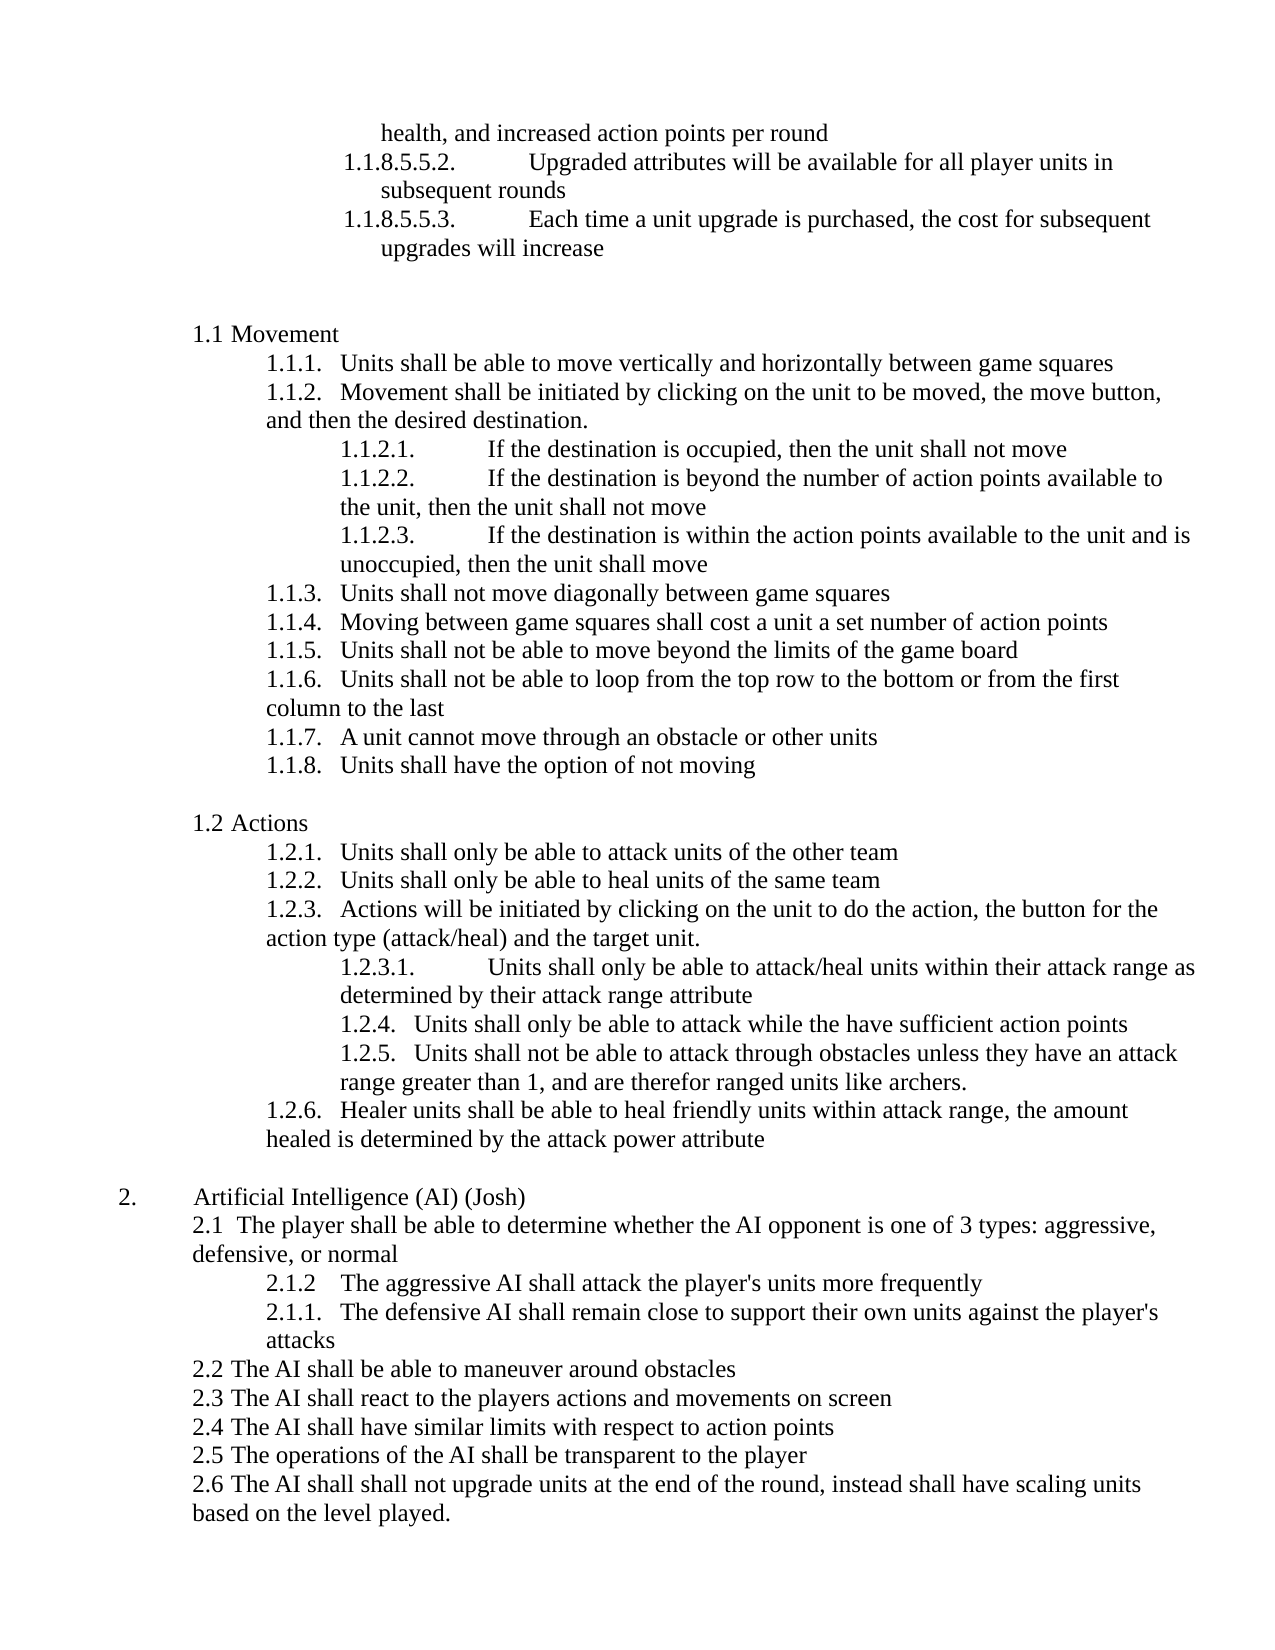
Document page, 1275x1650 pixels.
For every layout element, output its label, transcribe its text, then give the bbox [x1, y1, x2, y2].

list The AI shall shall not upgrade units at the end of the round, instead shall have scaling units based on the level played. [192, 1469, 1198, 1527]
list Units shall be able to move vertically and horizontally between game squares [266, 348, 1198, 377]
list Units shall only be able to heal units of the same team [266, 866, 1198, 894]
list Each time a unit upgrade is purchased, the cost for subsequent upgrades will increase [343, 204, 1198, 262]
list Units shall only be able to attack units of the other team [266, 837, 1198, 866]
list If the destination is beyond the number of action points available to the unit, then the unit shall not move [340, 463, 1198, 521]
list The defensive AI shall remain close to support their own units against the player's attacks [266, 1297, 1198, 1354]
list A unit cannot move through an obstacle or other units [266, 722, 1198, 751]
list Healer units shall be able to heal friendly units within attack range, the amount healed is determined by the attack power attribute [266, 1096, 1198, 1153]
list Units shall not be able to loop from the top row to the bottom or from the first column to the last [266, 664, 1198, 722]
list Upgraded attributes will be available for all player units in subsequent rounds [343, 147, 1198, 204]
list Artificial Intelligence (AI) (Josh) [118, 1182, 1198, 1211]
list Units shall only be able to attack/heal units within their attack range as determined by their attack range attribute [340, 952, 1198, 1009]
list Movement [192, 319, 1198, 348]
list Units shall not be able to attack through obstacles unless they have an attack range greater than 1, and are therefor ranged units like archers. [340, 1038, 1198, 1096]
list Units shall have the option of not moving [266, 751, 1198, 779]
list The AI shall react to the players actions and movements on screen [192, 1383, 1198, 1412]
list If the destination is within the action points available to the unit and is unoccupied, then the unit shall move [340, 521, 1198, 578]
list The player shall be able to determine whether the AI opponent is one of 3 types: aggressive, defensive, or normal [192, 1211, 1198, 1268]
list If the destination is occupied, then the unit shall not move [340, 434, 1198, 463]
list 2.1.2 The aggressive AI shall attack the player's units more frequently [266, 1268, 1198, 1297]
list Moving between game squares shall cost a unit a set number of action points [266, 607, 1198, 636]
list The AI shall be able to maneuver around obstacles [192, 1354, 1198, 1383]
list Units shall only be able to attack while the have sufficient action points [340, 1009, 1198, 1038]
list Units shall not be able to move beyond the limits of the game board [266, 636, 1198, 664]
list Actions [192, 808, 1198, 837]
list Movement shall be initiated by clicking on the unit to be moved, the move button, and then the desired destination. [266, 377, 1198, 434]
list Units shall not move diagonally between game squares [266, 578, 1198, 607]
list The AI shall have similar limits with respect to action points [192, 1412, 1198, 1441]
list The operations of the AI shall be transparent to the player [192, 1441, 1198, 1469]
list Available upgrades will be: increased attack power, increased health, and increased action points per round [343, 118, 1198, 147]
list Actions will be initiated by clicking on the unit to do the action, the button for the action type (attack/heal) and the target unit. [266, 894, 1198, 952]
